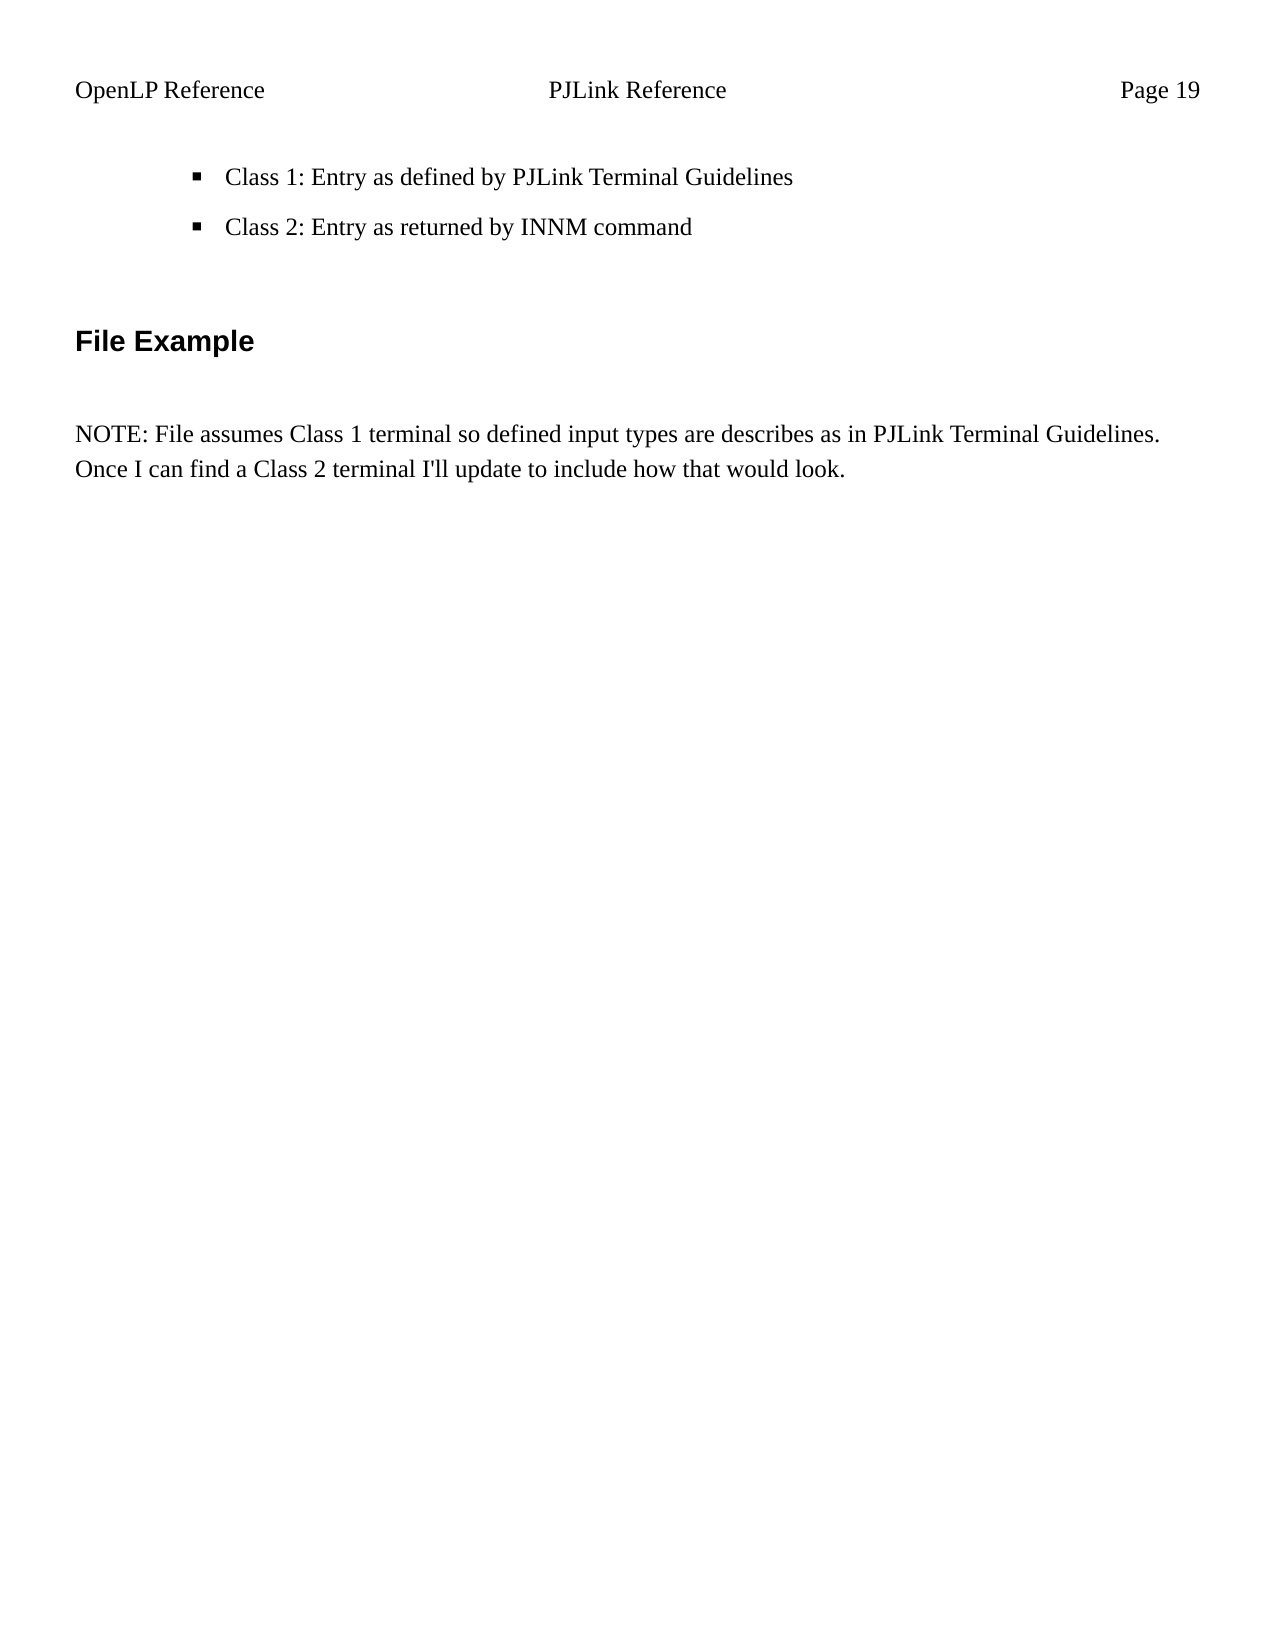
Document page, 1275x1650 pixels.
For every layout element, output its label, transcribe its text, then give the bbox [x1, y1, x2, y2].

list Class 2: Entry as returned by INNM command [187, 212, 1200, 240]
text NOTE: File assumes Class 1 terminal so defined input types are describes as in PJLink Terminal Guidelines. Once I can find a Class 2 terminal I'll update to include how that would look. [75, 419, 1200, 483]
subtitle File Example [75, 324, 1200, 358]
list Class 1: Entry as defined by PJLink Terminal Guidelines [187, 162, 1200, 191]
